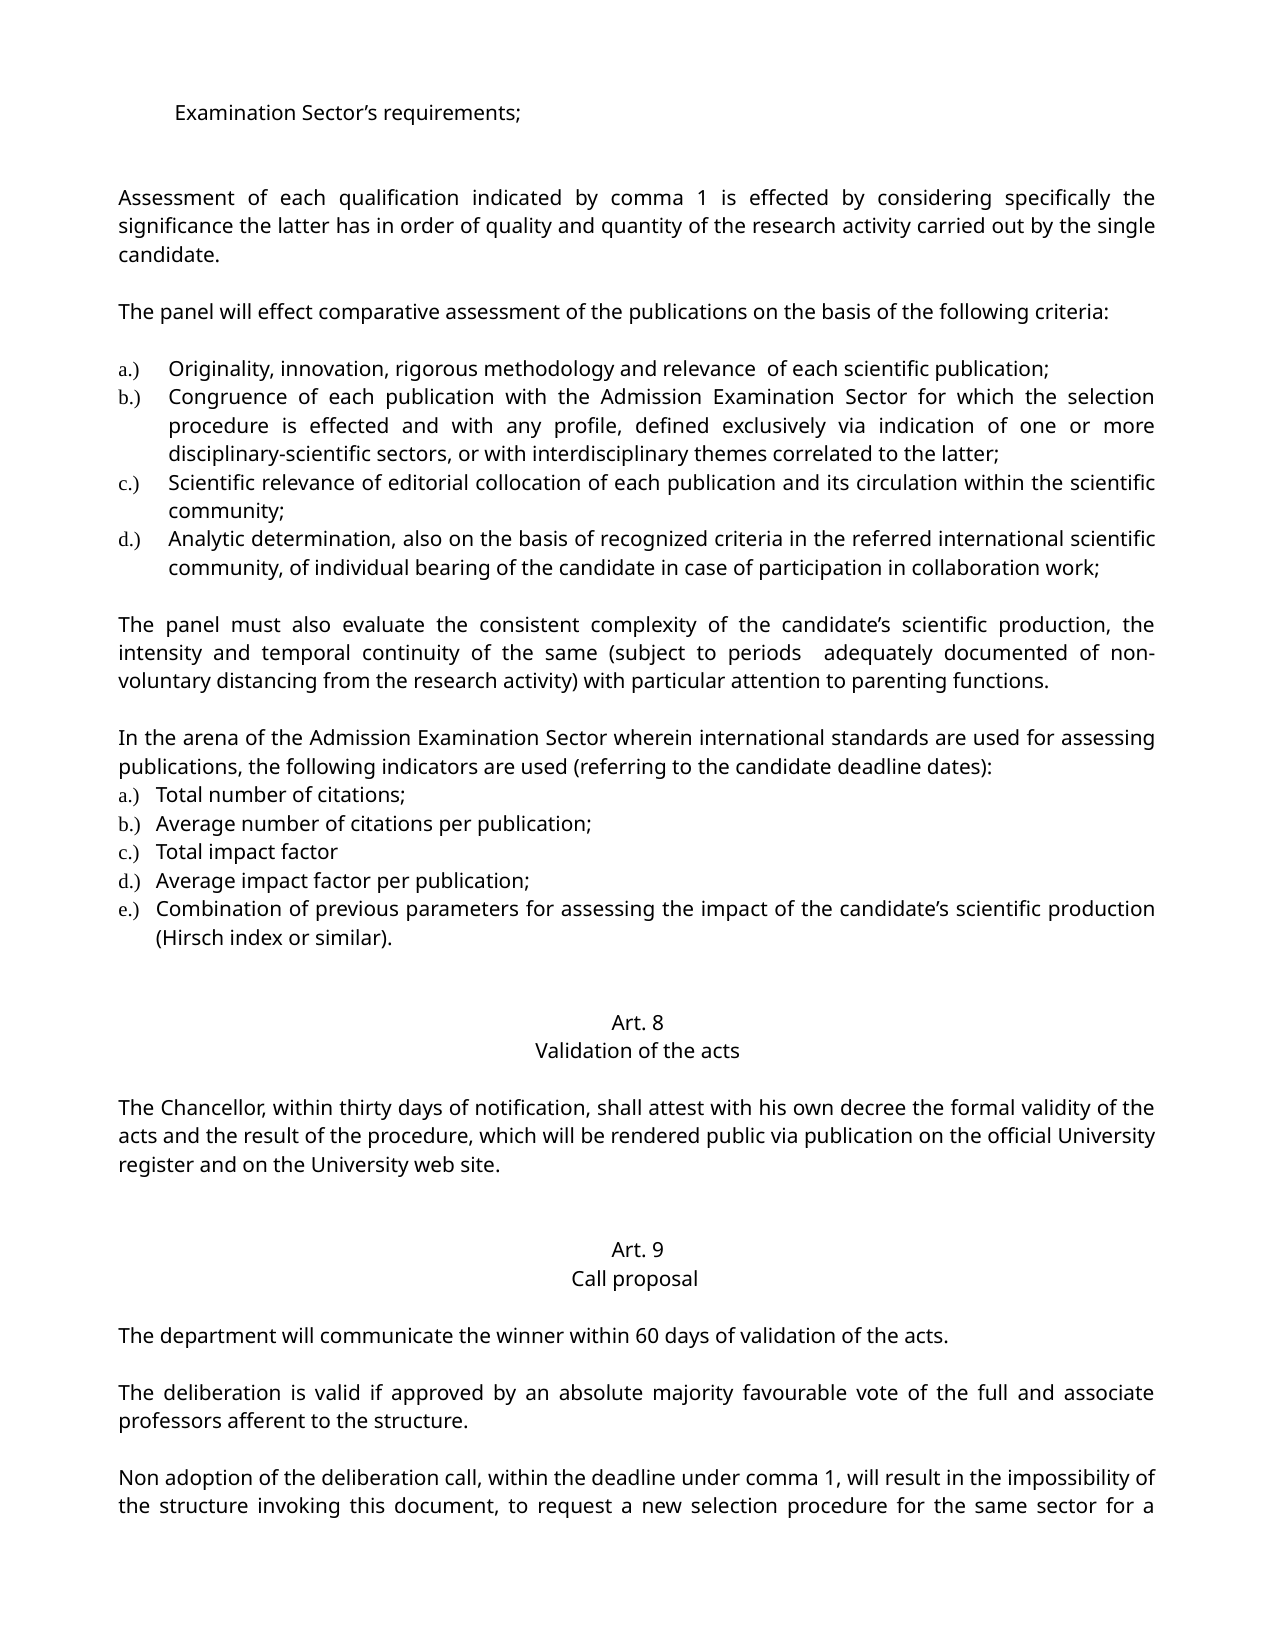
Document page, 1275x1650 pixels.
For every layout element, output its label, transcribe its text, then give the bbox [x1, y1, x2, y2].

text Call proposal [118, 1264, 1157, 1292]
text Validation of the acts [118, 1036, 1157, 1065]
text Art. 9 [118, 1235, 1157, 1264]
list Examination Sector’s requirements; [118, 98, 1157, 126]
text The department will communicate the winner within 60 days of validation of the acts. [118, 1321, 1157, 1349]
list Average number of citations per publication; [118, 809, 1157, 837]
list Combination of previous parameters for assessing the impact of the candidate’s scientific production (Hirsch index or similar). [118, 894, 1157, 951]
list Congruence of each publication with the Admission Examination Sector for which the selection procedure is effected and with any profile, defined exclusively via indication of one or more disciplinary-scientific sectors, or with interdisciplinary themes correlated to the latter; [118, 382, 1157, 468]
text The Chancellor, within thirty days of notification, shall attest with his own decree the formal validity of the acts and the result of the procedure, which will be rendered public via publication on the official University register and on the University web site. [118, 1093, 1157, 1178]
text The panel must also evaluate the consistent complexity of the candidate’s scientific production, the intensity and temporal continuity of the same (subject to periods adequately documented of non-voluntary distancing from the research activity) with particular attention to parenting functions. [118, 610, 1157, 695]
text Art. 8 [118, 1008, 1157, 1036]
text Assessment of each qualification indicated by comma 1 is effected by considering specifically the significance the latter has in order of quality and quantity of the research activity carried out by the single candidate. [118, 183, 1157, 268]
text In the arena of the Admission Examination Sector wherein international standards are used for assessing publications, the following indicators are used (referring to the candidate deadline dates): [118, 723, 1157, 780]
list Total number of citations; [118, 780, 1157, 809]
list Average impact factor per publication; [118, 866, 1157, 894]
text The deliberation is valid if approved by an absolute majority favourable vote of the full and associate professors afferent to the structure. [118, 1378, 1157, 1434]
list Scientific relevance of editorial collocation of each publication and its circulation within the scientific community; [118, 468, 1157, 524]
list Total impact factor [118, 837, 1157, 866]
text The panel will effect comparative assessment of the publications on the basis of the following criteria: [118, 297, 1157, 325]
text Non adoption of the deliberation call, within the deadline under comma 1, will result in the impossibility of the structure invoking this document, to request a new selection procedure for the same sector for a [118, 1463, 1157, 1520]
list Originality, innovation, rigorous methodology and relevance of each scientific publication; [118, 354, 1157, 382]
list Analytic determination, also on the basis of recognized criteria in the referred international scientific community, of individual bearing of the candidate in case of participation in collaboration work; [118, 524, 1157, 581]
